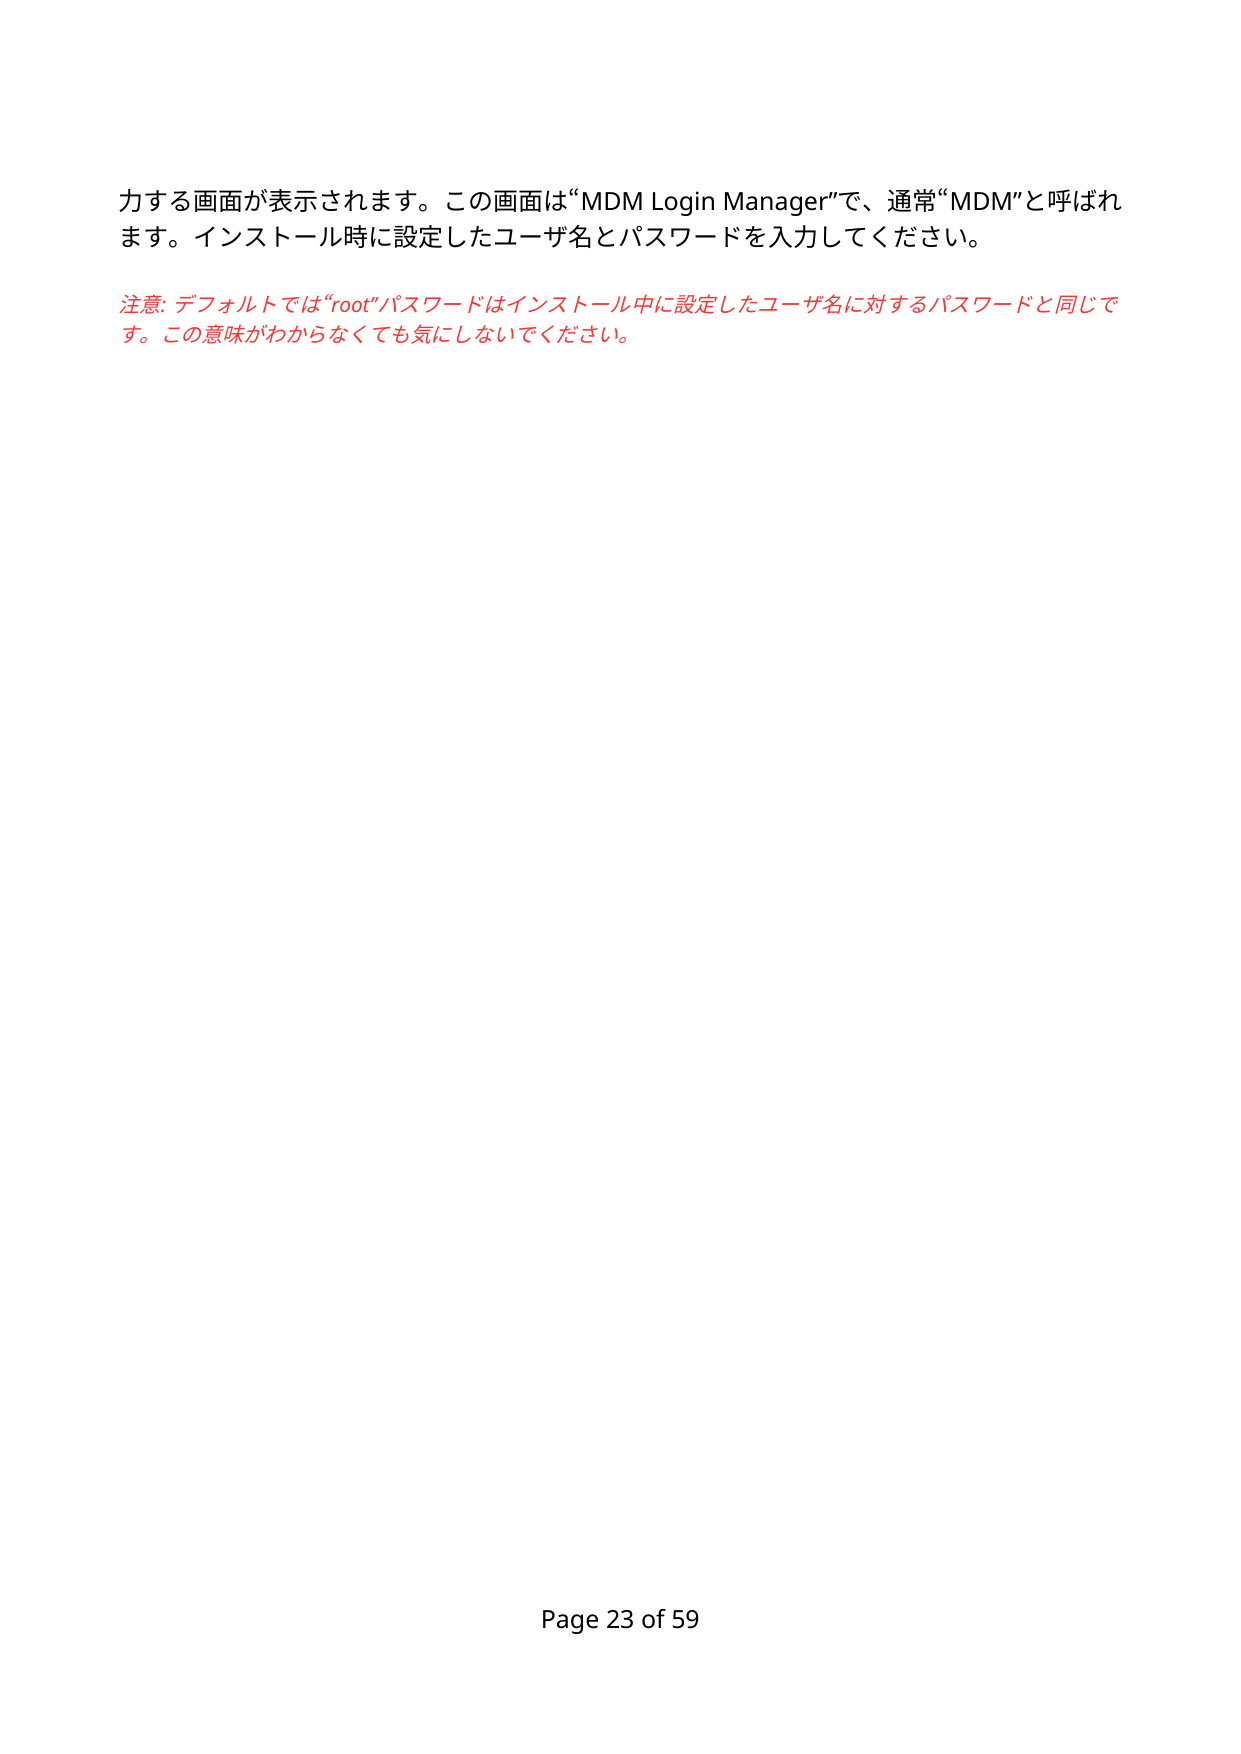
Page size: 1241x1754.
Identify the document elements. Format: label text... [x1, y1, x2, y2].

text 注意: デフォルトでは“root”パスワードはインストール中に設定したユーザ名に対するパスワードと同じです。この意味がわからなくても気にしないでください。 [118, 288, 1122, 349]
text 力する画面が表示されます。この画面は“MDM Login Manager”で、通常“MDM”と呼ばれます。インストール時に設定したユーザ名とパスワードを入力してください。 [118, 182, 1122, 254]
